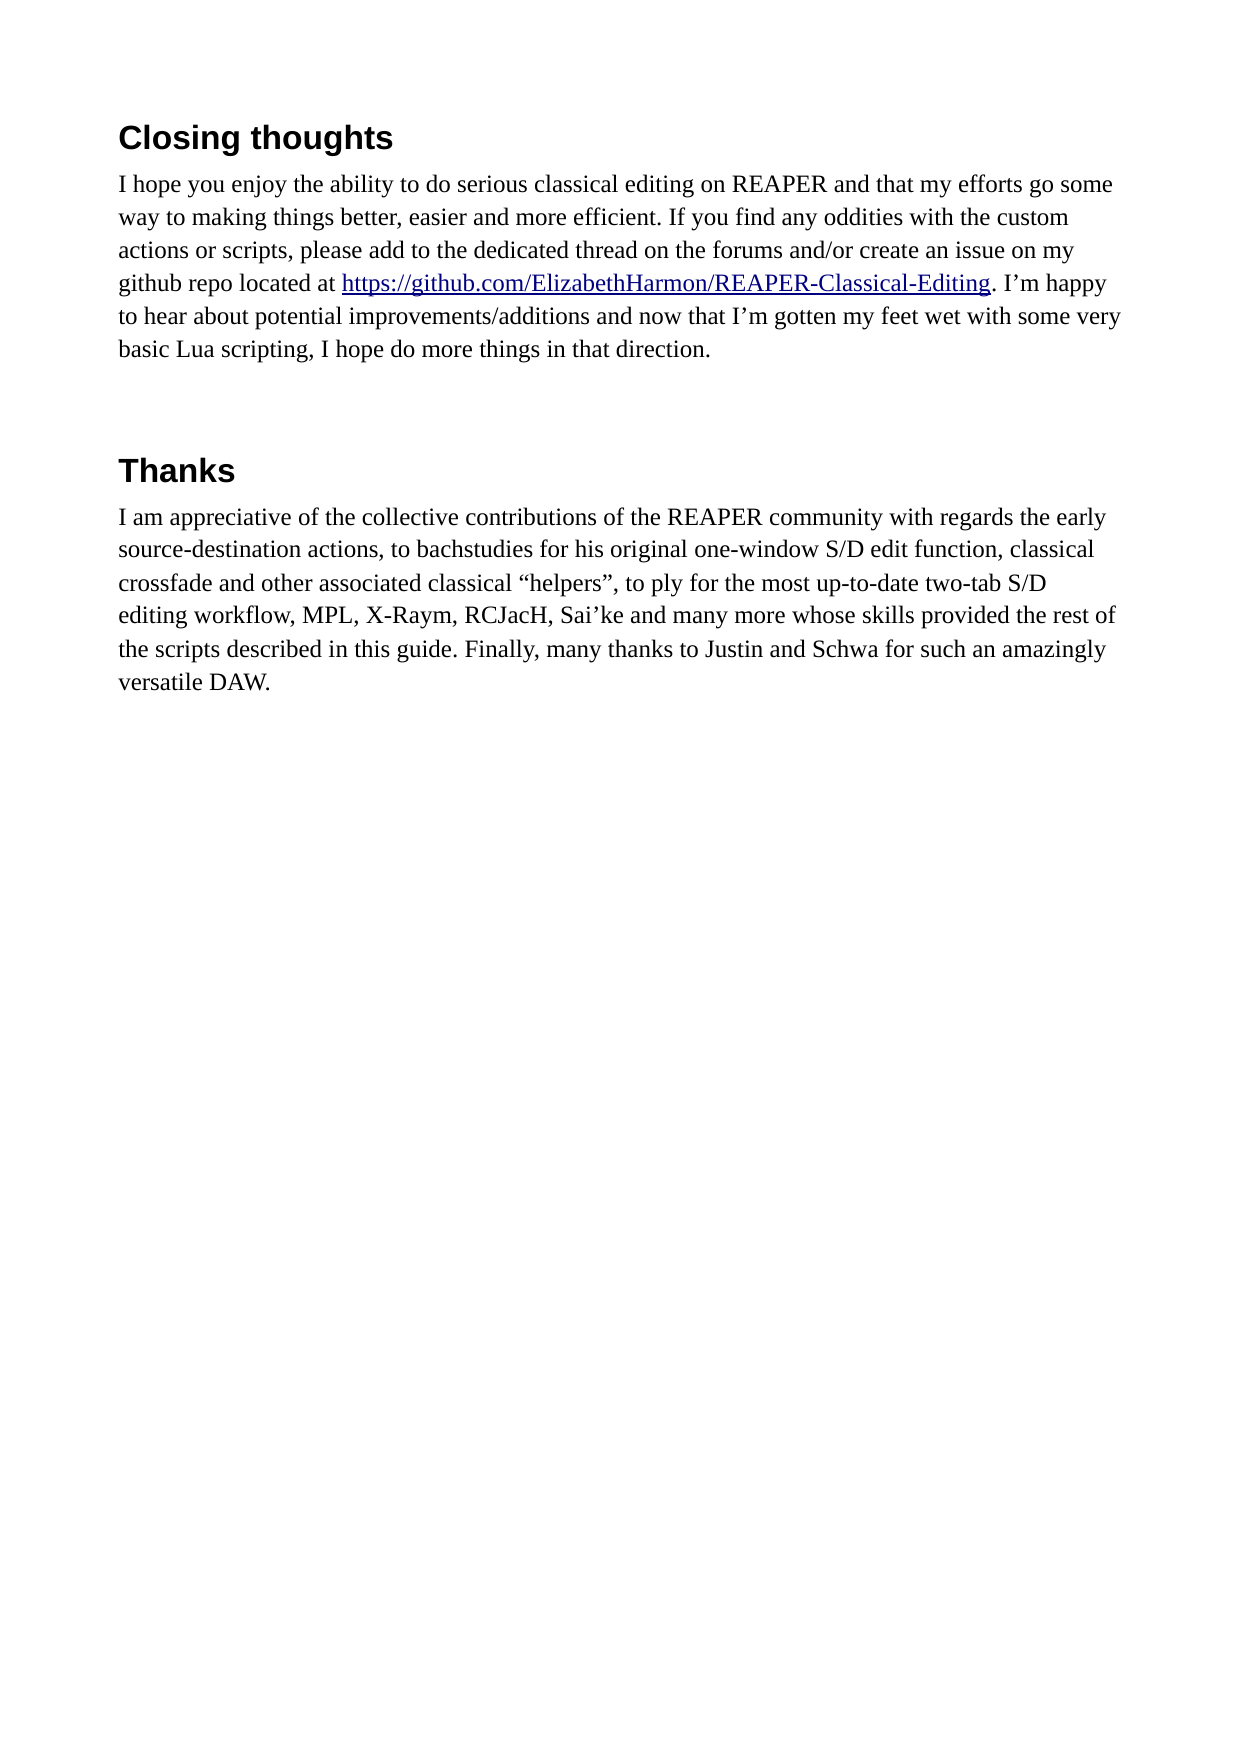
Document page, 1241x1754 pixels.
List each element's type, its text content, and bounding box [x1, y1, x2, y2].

subtitle Closing thoughts [118, 118, 1122, 157]
text I hope you enjoy the ability to do serious classical editing on REAPER and that my efforts go some way to making things better, easier and more efficient. If you find any oddities with the custom actions or scripts, please add to the dedicated thread on the forums and/or create an issue on my github repo located at https://github.com/ElizabethHarmon/REAPER-Classical-Editing. I’m happy to hear about potential improvements/additions and now that I’m gotten my feet wet with some very basic Lua scripting, I hope do more things in that direction. [118, 169, 1122, 363]
text I am appreciative of the collective contributions of the REAPER community with regards the early source-destination actions, to bachstudies for his original one-window S/D edit function, classical crossfade and other associated classical “helpers”, to ply for the most up-to-date two-tab S/D editing workflow, MPL, X-Raym, RCJacH, Sai’ke and many more whose skills provided the rest of the scripts described in this guide. Finally, many thanks to Justin and Schwa for such an amazingly versatile DAW. [118, 502, 1122, 695]
subtitle Thanks [118, 450, 1122, 489]
